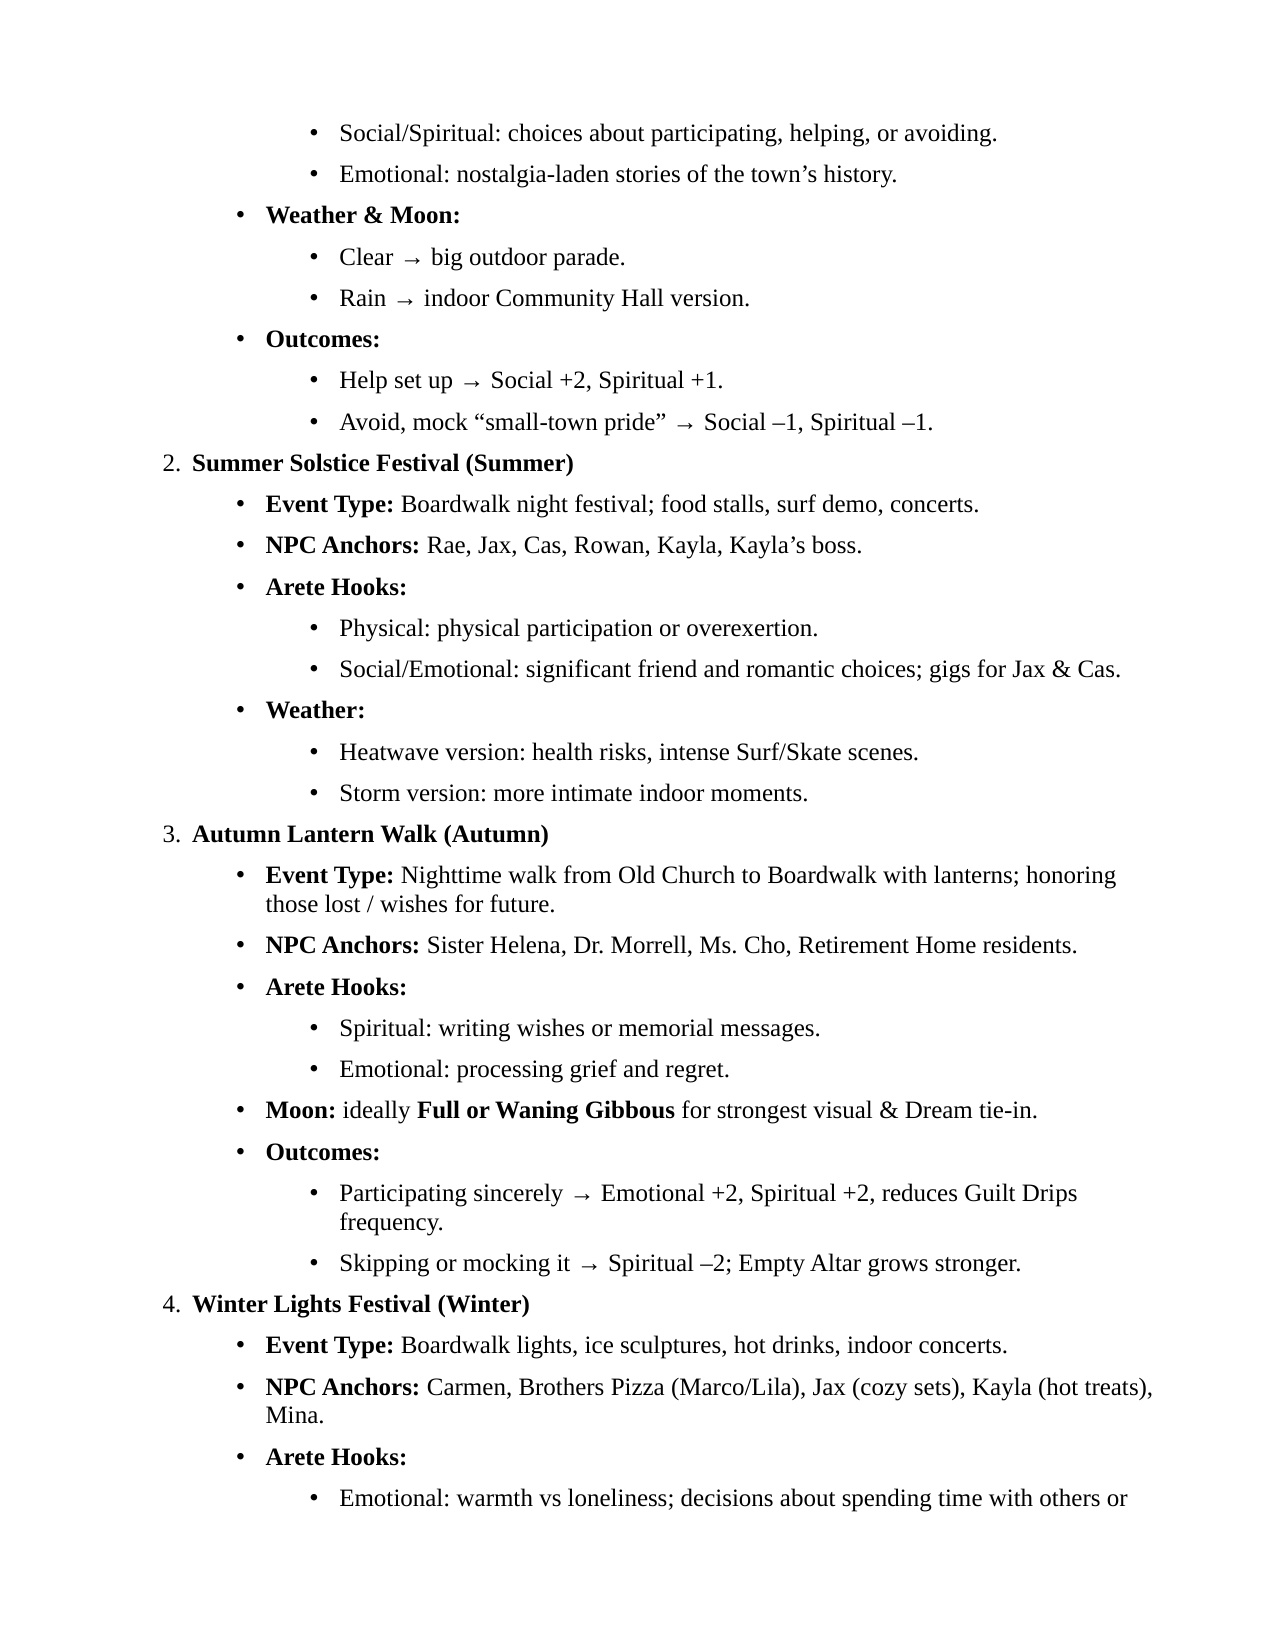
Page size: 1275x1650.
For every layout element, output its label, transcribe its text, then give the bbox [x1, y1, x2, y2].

list Social/Emotional: significant friend and romantic choices; gigs for Jax & Cas. [309, 654, 1157, 683]
list Help set up → Social +2, Spiritual +1. [309, 366, 1157, 394]
list Emotional: warmth vs loneliness; decisions about spending time with others or [309, 1483, 1157, 1512]
list Participating sincerely → Emotional +2, Spiritual +2, reduces Guilt Drips frequency. [309, 1178, 1157, 1236]
list Arete Hooks: [236, 572, 1157, 601]
list NPC Anchors: Carmen, Brothers Pizza (Marco/Lila), Jax (cozy sets), Kayla (hot treats), Mina. [236, 1372, 1157, 1429]
list Spiritual: writing wishes or memorial messages. [309, 1013, 1157, 1042]
list Event Type: Boardwalk lights, ice sculptures, hot drinks, indoor concerts. [236, 1331, 1157, 1359]
list Winter Lights Festival (Winter) [162, 1289, 1157, 1318]
list Skipping or mocking it → Spiritual –2; Empty Altar grows stronger. [309, 1248, 1157, 1277]
list Moon: ideally Full or Waning Gibbous for strongest visual & Dream tie-in. [236, 1096, 1157, 1124]
list Weather & Moon: [236, 201, 1157, 229]
list Storm version: more intimate indoor moments. [309, 778, 1157, 807]
list NPC Anchors: Rae, Jax, Cas, Rowan, Kayla, Kayla’s boss. [236, 531, 1157, 559]
list Avoid, mock “small-town pride” → Social –1, Spiritual –1. [309, 407, 1157, 436]
list Autumn Lantern Walk (Autumn) [162, 819, 1157, 848]
list Emotional: processing grief and regret. [309, 1054, 1157, 1083]
list Arete Hooks: [236, 972, 1157, 1001]
list Arete Hooks: [236, 1442, 1157, 1471]
list Rain → indoor Community Hall version. [309, 283, 1157, 312]
list Clear → big outdoor parade. [309, 242, 1157, 271]
list Outcomes: [236, 324, 1157, 353]
list Emotional: nostalgia-laden stories of the town’s history. [309, 159, 1157, 188]
list Event Type: Nighttime walk from Old Church to Boardwalk with lanterns; honoring those lost / wishes for future. [236, 861, 1157, 918]
list Physical: physical participation or overexertion. [309, 613, 1157, 642]
list Outcomes: [236, 1137, 1157, 1166]
list Social/Spiritual: choices about participating, helping, or avoiding. [309, 118, 1157, 147]
list Event Type: Boardwalk night festival; food stalls, surf demo, concerts. [236, 489, 1157, 518]
list Weather: [236, 696, 1157, 724]
list NPC Anchors: Sister Helena, Dr. Morrell, Ms. Cho, Retirement Home residents. [236, 931, 1157, 959]
list Heatwave version: health risks, intense Surf/Skate scenes. [309, 737, 1157, 766]
list Summer Solstice Festival (Summer) [162, 448, 1157, 477]
